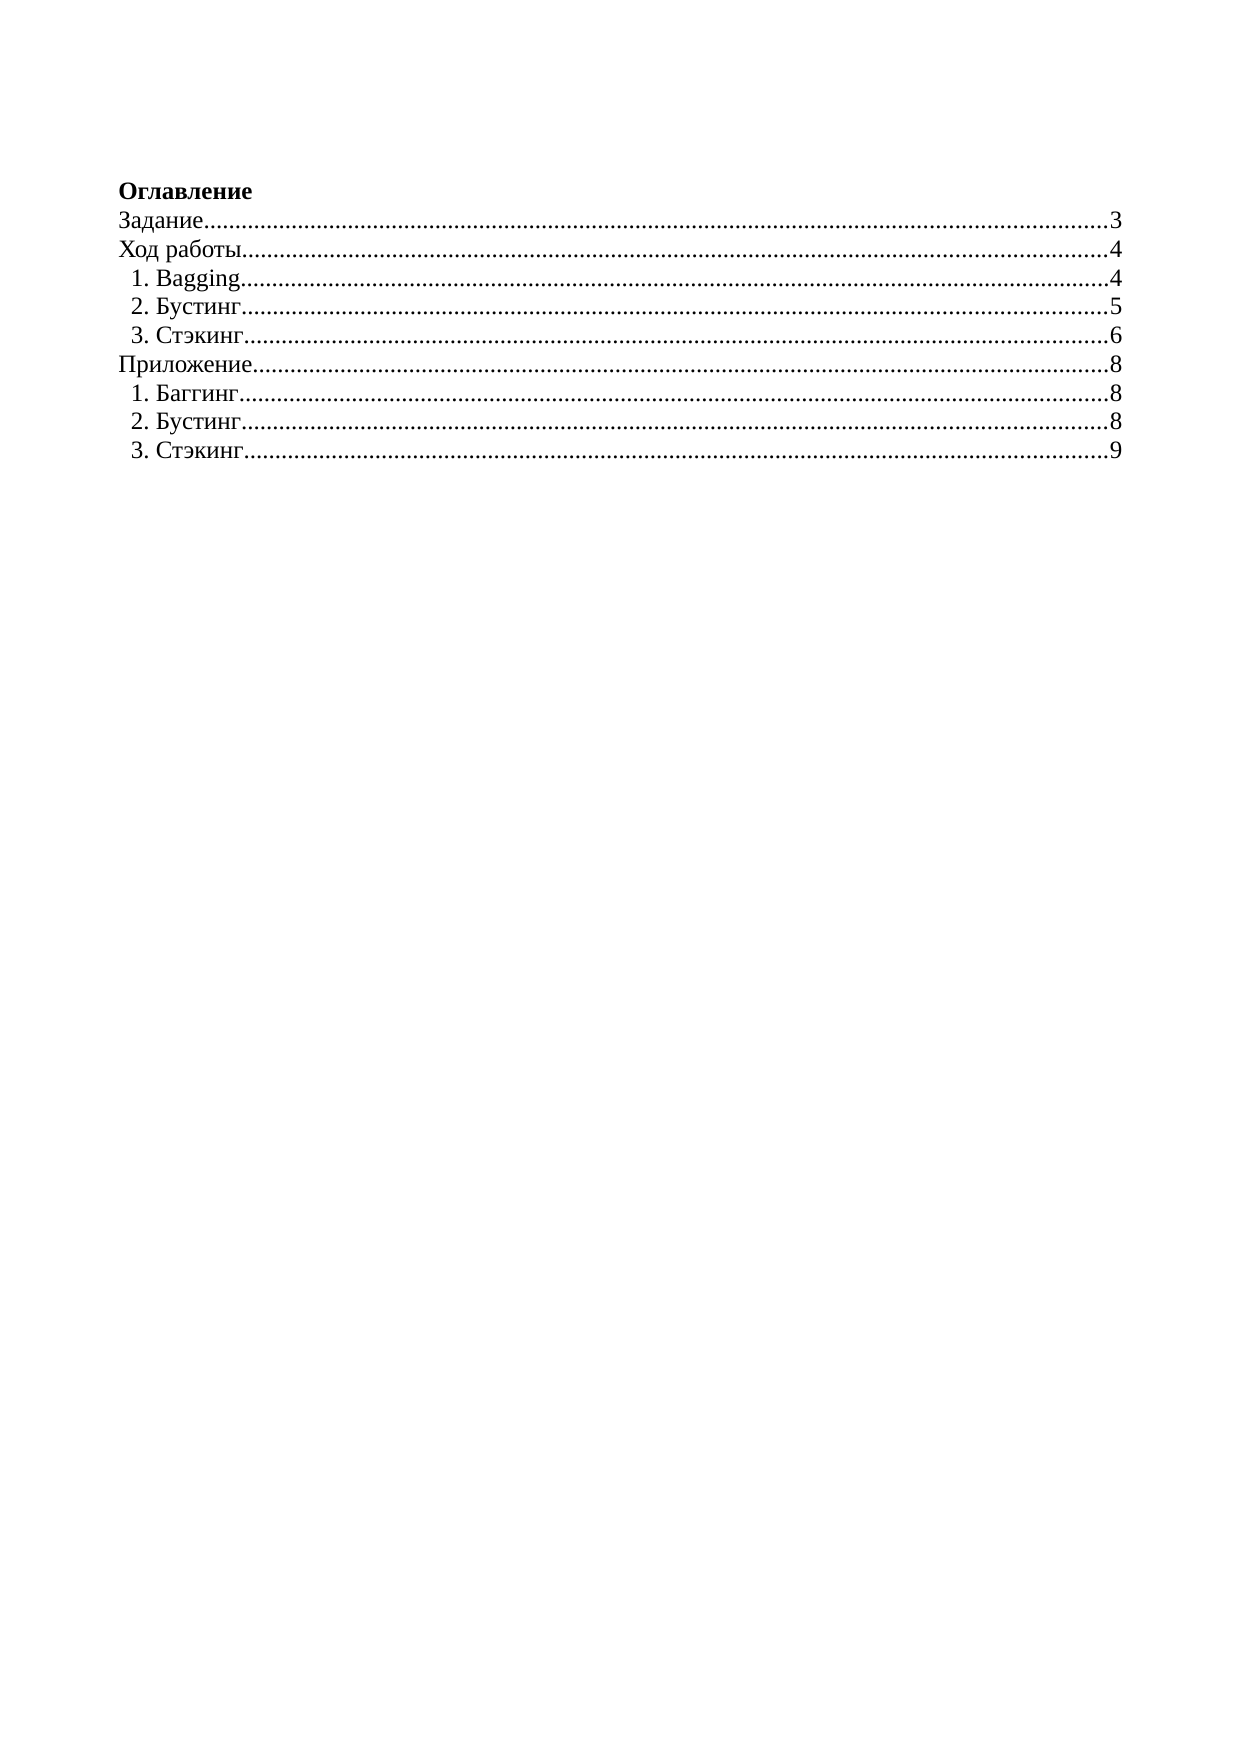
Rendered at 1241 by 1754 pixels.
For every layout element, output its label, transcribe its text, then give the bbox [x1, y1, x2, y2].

text 3. Стэкинг 9 [118, 435, 1122, 464]
text 1. Баггинг 8 [118, 378, 1122, 406]
text Задание 3 [118, 205, 1122, 234]
text 2. Бустинг 5 [118, 291, 1122, 320]
text Ход работы 4 [118, 234, 1122, 263]
text 2. Бустинг 8 [118, 406, 1122, 435]
text 3. Стэкинг 6 [118, 320, 1122, 349]
text Приложение 8 [118, 349, 1122, 378]
text Оглавление [118, 176, 1122, 205]
text 1. Bagging 4 [118, 263, 1122, 291]
